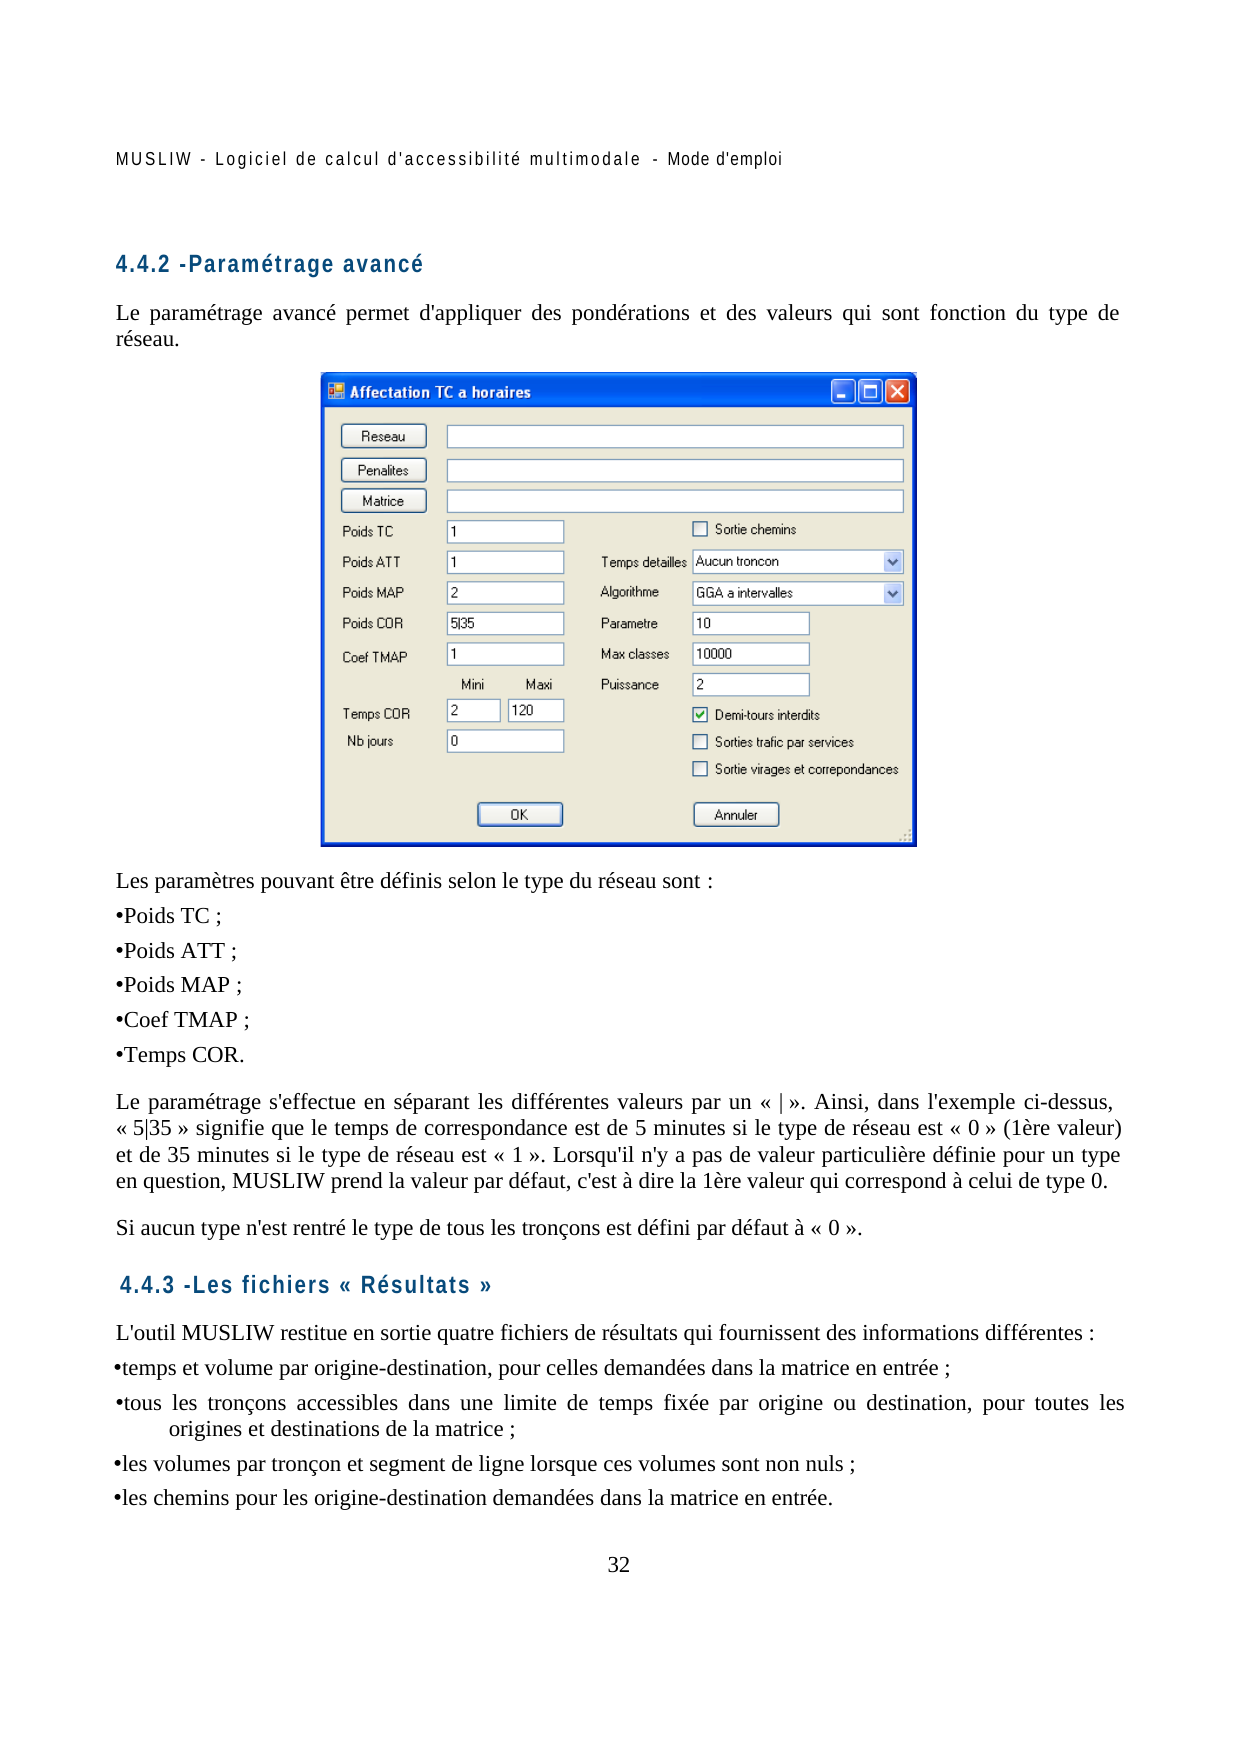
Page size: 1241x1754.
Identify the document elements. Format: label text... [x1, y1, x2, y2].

picture [320, 372, 917, 847]
text L'outil MUSLIW restitue en sortie quatre fichiers de résultats qui fournissent des informations différentes : [116, 1319, 1122, 1346]
text Si aucun type n'est rentré le type de tous les tronçons est défini par défaut à « 0 ». [116, 1214, 1122, 1241]
list Temps COR. [116, 1041, 1127, 1067]
list les chemins pour les origine-destination demandées dans la matrice en entrée. [114, 1484, 1127, 1511]
list Poids ATT ; [116, 937, 1127, 963]
list temps et volume par origine-destination, pour celles demandées dans la matrice en entrée ; [114, 1354, 1127, 1380]
list Poids TC ; [116, 902, 1127, 928]
list Coef TMAP ; [116, 1006, 1127, 1033]
list Poids MAP ; [116, 972, 1127, 998]
subtitle Paramétrage avancé [114, 249, 1122, 278]
list les volumes par tronçon et segment de ligne lorsque ces volumes sont non nuls ; [114, 1450, 1127, 1476]
subtitle Les fichiers « Résultats » [120, 1270, 1122, 1298]
text Le paramétrage s'effectue en séparant les différentes valeurs par un « | ». Ainsi, dans l'exemple ci-dessus, « 5|35 » signifie que le temps de correspondance est de 5 minutes si le type de réseau est « 0 » (1ère valeur) et de 35 minutes si le type de réseau est « 1 ». Lorsqu'il n'y a pas de valeur particulière définie pour un type en question, MUSLIW prend la valeur par défaut, c'est à dire la 1ère valeur qui correspond à celui de type 0. [116, 1088, 1122, 1193]
text Le paramétrage avancé permet d'appliquer des pondérations et des valeurs qui sont fonction du type de réseau. [116, 299, 1122, 352]
text Les paramètres pouvant être définis selon le type du réseau sont : [116, 867, 1122, 894]
list tous les tronçons accessibles dans une limite de temps fixée par origine ou destination, pour toutes les origines et destinations de la matrice ; [116, 1389, 1127, 1441]
